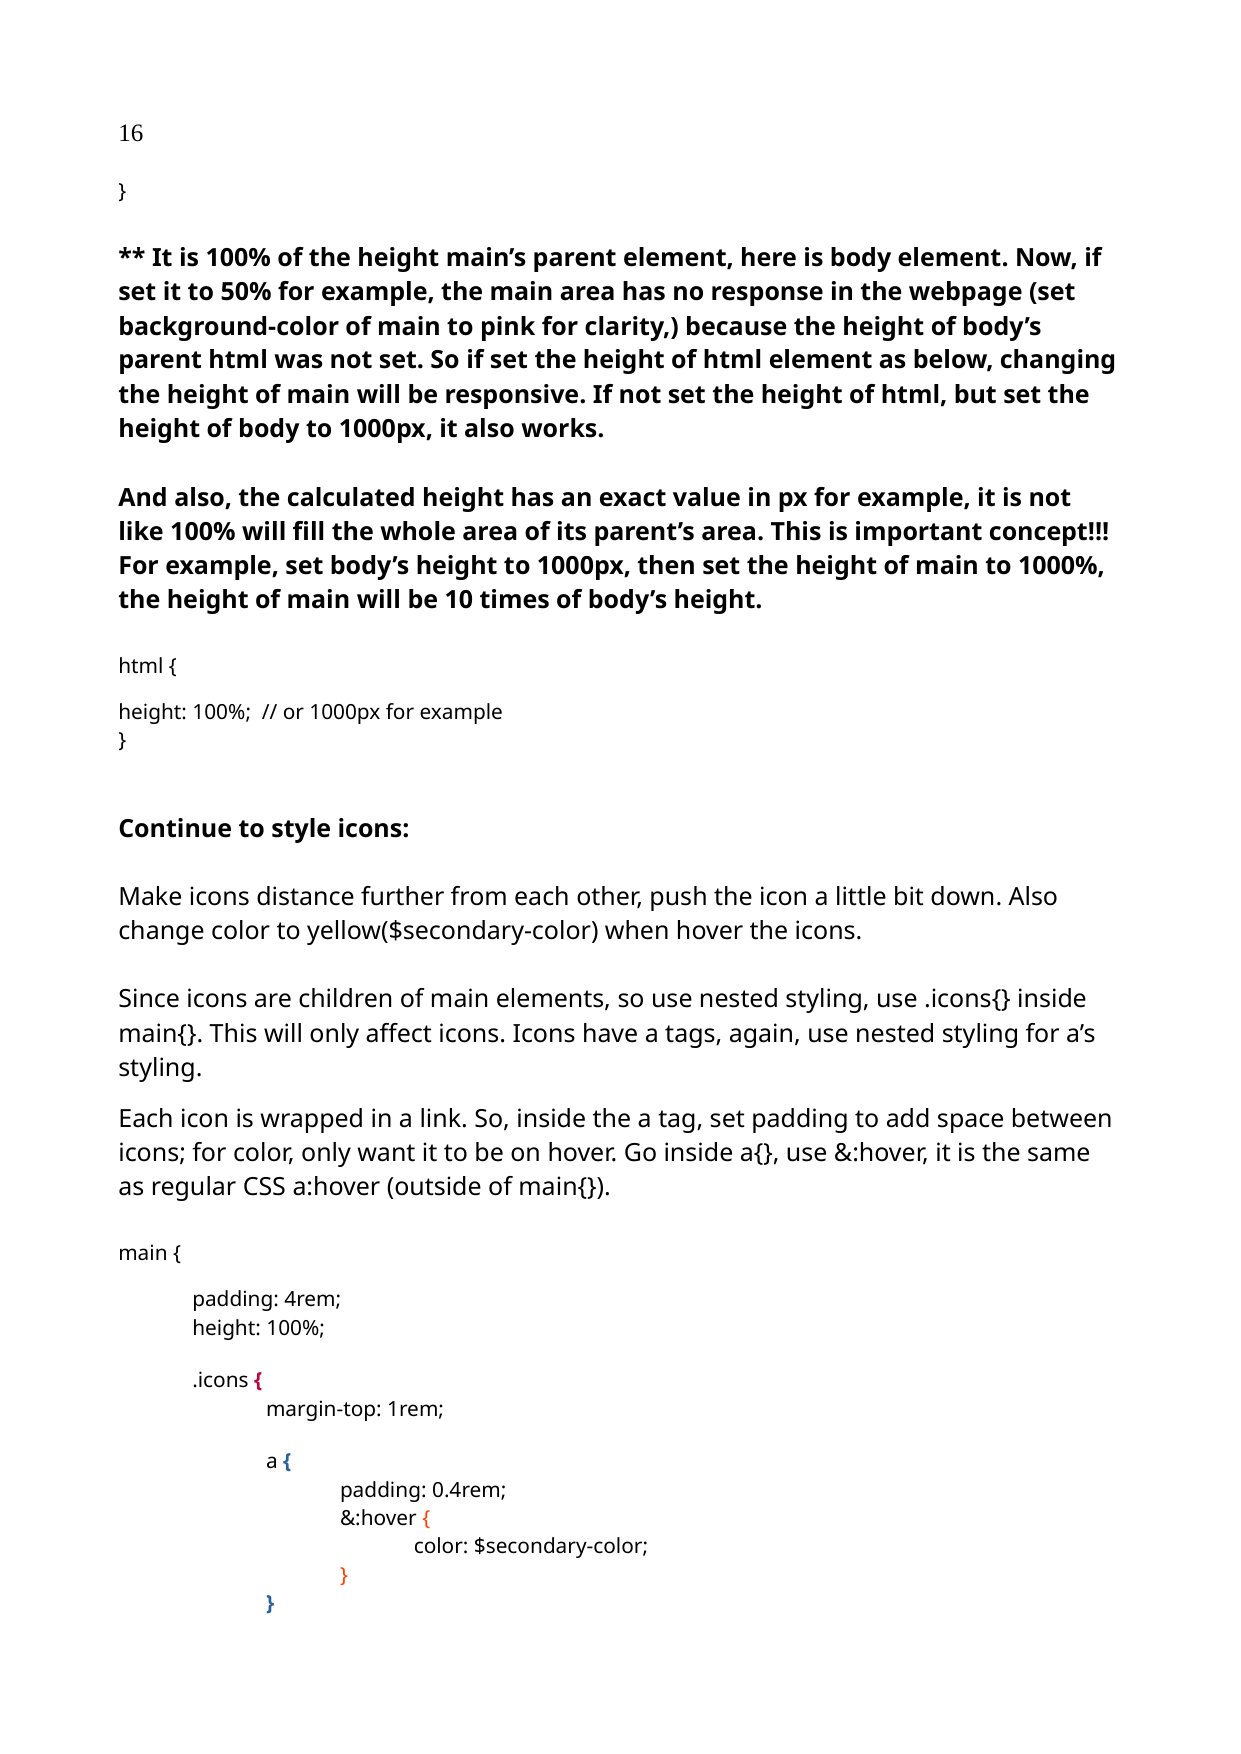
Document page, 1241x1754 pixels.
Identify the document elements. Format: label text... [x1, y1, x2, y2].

text margin-top: 1rem; [118, 1394, 1122, 1422]
text And also, the calculated height has an exact value in px for example, it is not like 100% will fill the whole area of its parent’s area. This is important concept!!! For example, set body’s height to 1000px, then set the height of main to 1000%, the height of main will be 10 times of body’s height. [118, 479, 1122, 616]
text Since icons are children of main elements, so use nested styling, use .icons{} inside main{}. This will only affect icons. Icons have a tags, again, use nested styling for a’s styling. [118, 981, 1122, 1083]
text main { [118, 1238, 1122, 1267]
text color: $secondary-color; [118, 1532, 1122, 1560]
text } [118, 1588, 1122, 1617]
text } [118, 726, 1122, 754]
text html { [118, 651, 1122, 679]
text padding: 4rem; [118, 1284, 1122, 1313]
text Each icon is wrapped in a link. So, inside the a tag, set padding to add space between icons; for color, only want it to be on hover. Go inside a{}, use &:hover, it is the same as regular CSS a:hover (outside of main{}). [118, 1101, 1122, 1203]
text padding: 0.4rem; [118, 1475, 1122, 1503]
text } [118, 176, 1122, 205]
text a { [118, 1446, 1122, 1475]
text Make icons distance further from each other, push the icon a little bit down. Also change color to yellow($secondary-color) when hover the icons. [118, 879, 1122, 947]
text height: 100%; // or 1000px for example [118, 697, 1122, 726]
text &:hover { [118, 1503, 1122, 1532]
text .icons { [118, 1365, 1122, 1394]
text Continue to style icons: [118, 811, 1122, 845]
text ** It is 100% of the height main’s parent element, here is body element. Now, if set it to 50% for example, the main area has no response in the webpage (set background-color of main to pink for clarity,) because the height of body’s parent html was not set. So if set the height of html element as below, changing the height of main will be responsive. If not set the height of html, but set the height of body to 1000px, it also works. [118, 240, 1122, 444]
text height: 100%; [118, 1313, 1122, 1341]
text } [118, 1560, 1122, 1588]
